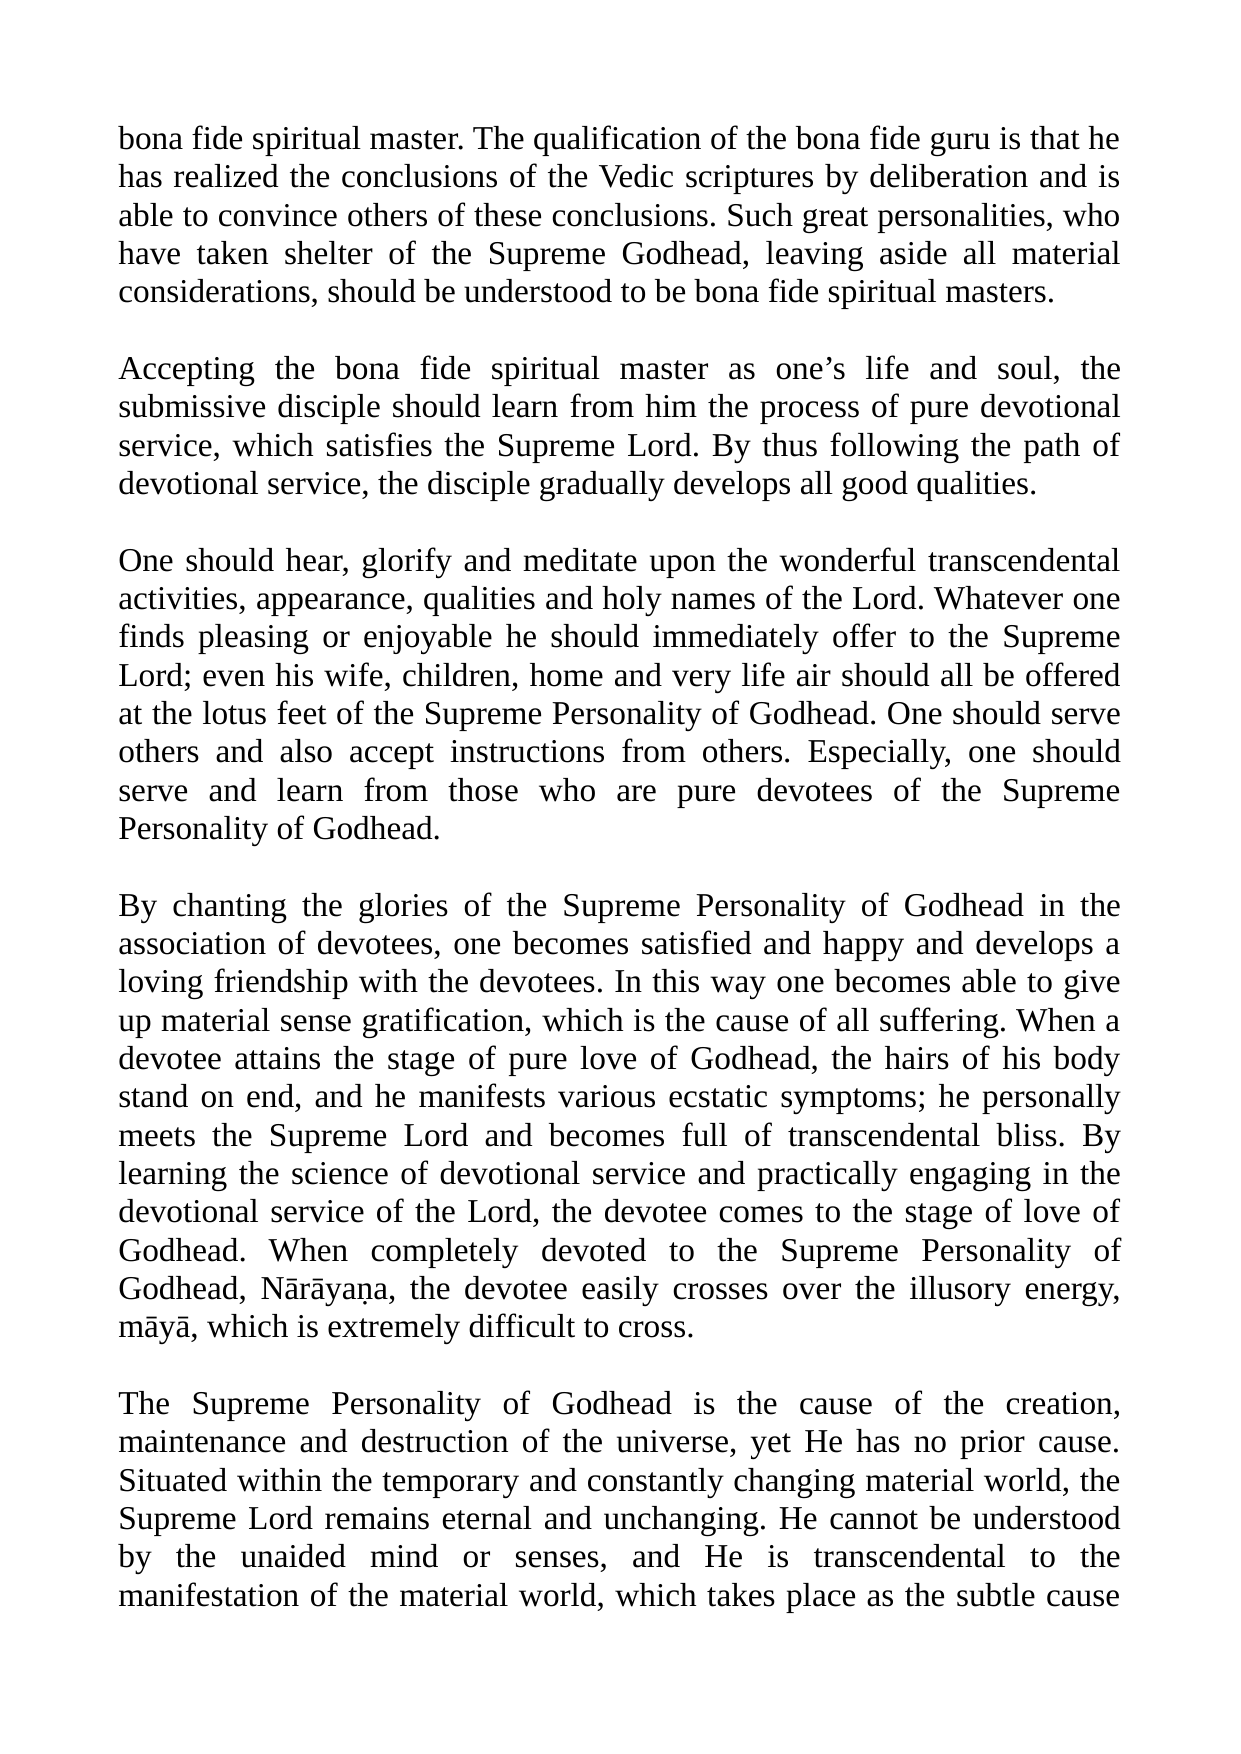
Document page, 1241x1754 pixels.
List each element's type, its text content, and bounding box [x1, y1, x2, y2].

text Accepting the bona fide spiritual master as one’s life and soul, the submissive disciple should learn from him the process of pure devotional service, which satisfies the Supreme Lord. By thus following the path of devotional service, the disciple gradually develops all good qualities. [118, 348, 1122, 501]
text One should hear, glorify and meditate upon the wonderful transcendental activities, appearance, qualities and holy names of the Lord. Whatever one finds pleasing or enjoyable he should immediately offer to the Supreme Lord; even his wife, children, home and very life air should all be offered at the lotus feet of the Supreme Personality of Godhead. One should serve others and also accept instructions from others. Especially, one should serve and learn from those who are pure devotees of the Supreme Personality of Godhead. [118, 540, 1122, 846]
text The Supreme Personality of Godhead is the cause of the creation, maintenance and destruction of the universe, yet He has no prior cause. Situated within the temporary and constantly changing material world, the Supreme Lord remains eternal and unchanging. He cannot be understood by the unaided mind or senses, and He is transcendental to the manifestation of the material world, which takes place as the subtle cause [118, 1383, 1122, 1613]
text By chanting the glories of the Supreme Personality of Godhead in the association of devotees, one becomes satisfied and happy and develops a loving friendship with the devotees. In this way one becomes able to give up material sense gratification, which is the cause of all suffering. When a devotee attains the stage of pure love of Godhead, the hairs of his body stand on end, and he manifests various ecstatic symptoms; he personally meets the Supreme Lord and becomes full of transcendental bliss. By learning the science of devotional service and practically engaging in the devotional service of the Lord, the devotee comes to the stage of love of Godhead. When completely devoted to the Supreme Personality of Godhead, Nārāyaṇa, the devotee easily crosses over the illusory energy, māyā, which is extremely difficult to cross. [118, 885, 1122, 1345]
text bona fide spiritual master. The qualification of the bona fide guru is that he has realized the conclusions of the Vedic scriptures by deliberation and is able to convince others of these conclusions. Such great personalities, who have taken shelter of the Supreme Godhead, leaving aside all material considerations, should be understood to be bona fide spiritual masters. [118, 118, 1122, 310]
